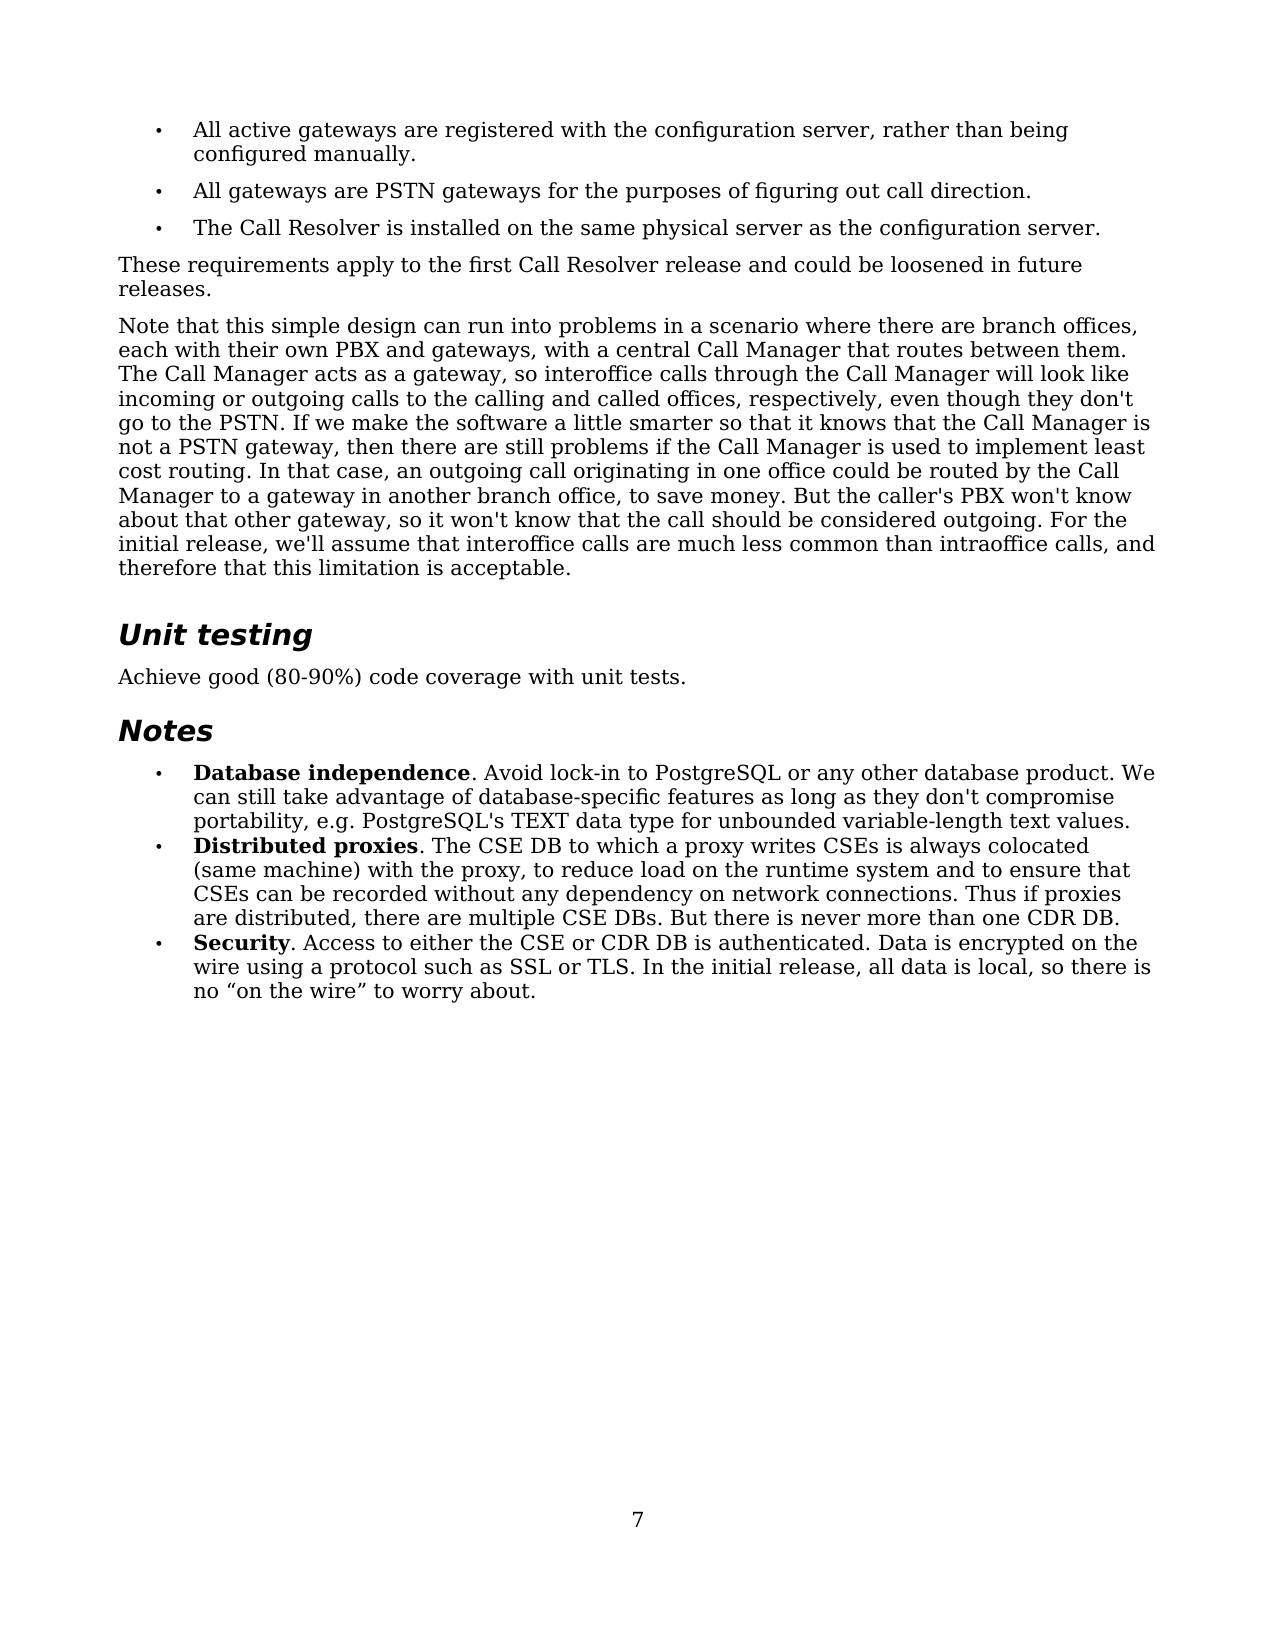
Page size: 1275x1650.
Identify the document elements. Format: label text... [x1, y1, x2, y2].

list The Call Resolver is installed on the same physical server as the configuration server. [156, 216, 1157, 240]
list All gateways are PSTN gateways for the purposes of figuring out call direction. [156, 179, 1157, 203]
subtitle Notes [118, 714, 1157, 748]
list Database independence. Avoid lock-in to PostgreSQL or any other database product. We can still take advantage of database-specific features as long as they don't compromise portability, e.g. PostgreSQL's TEXT data type for unbounded variable-length text values. [156, 760, 1157, 833]
text Achieve good (80-90%) code coverage with unit tests. [118, 665, 1157, 689]
list All active gateways are registered with the configuration server, rather than being configured manually. [156, 118, 1157, 167]
list Security. Access to either the CSE or CDR DB is authenticated. Data is encrypted on the wire using a protocol such as SSL or TLS. In the initial release, all data is local, so there is no “on the wire” to worry about. [156, 931, 1157, 1004]
text These requirements apply to the first Call Resolver release and could be loosened in future releases. [118, 253, 1157, 301]
text Note that this simple design can run into problems in a scenario where there are branch offices, each with their own PBX and gateways, with a central Call Manager that routes between them. The Call Manager acts as a gateway, so interoffice calls through the Call Manager will look like incoming or outgoing calls to the calling and called offices, respectively, even though they don't go to the PSTN. If we make the software a little smarter so that it knows that the Call Manager is not a PSTN gateway, then there are still problems if the Call Manager is used to implement least cost routing. In that case, an outgoing call originating in one office could be routed by the Call Manager to a gateway in another branch office, to save money. But the caller's PBX won't know about that other gateway, so it won't know that the call should be considered outgoing. For the initial release, we'll assume that interoffice calls are much less common than intraoffice calls, and therefore that this limitation is acceptable. [118, 314, 1157, 581]
subtitle Unit testing [118, 618, 1157, 652]
list Distributed proxies. The CSE DB to which a proxy writes CSEs is always colocated (same machine) with the proxy, to reduce load on the runtime system and to ensure that CSEs can be recorded without any dependency on network connections. Thus if proxies are distributed, there are multiple CSE DBs. But there is never more than one CDR DB. [156, 833, 1157, 931]
